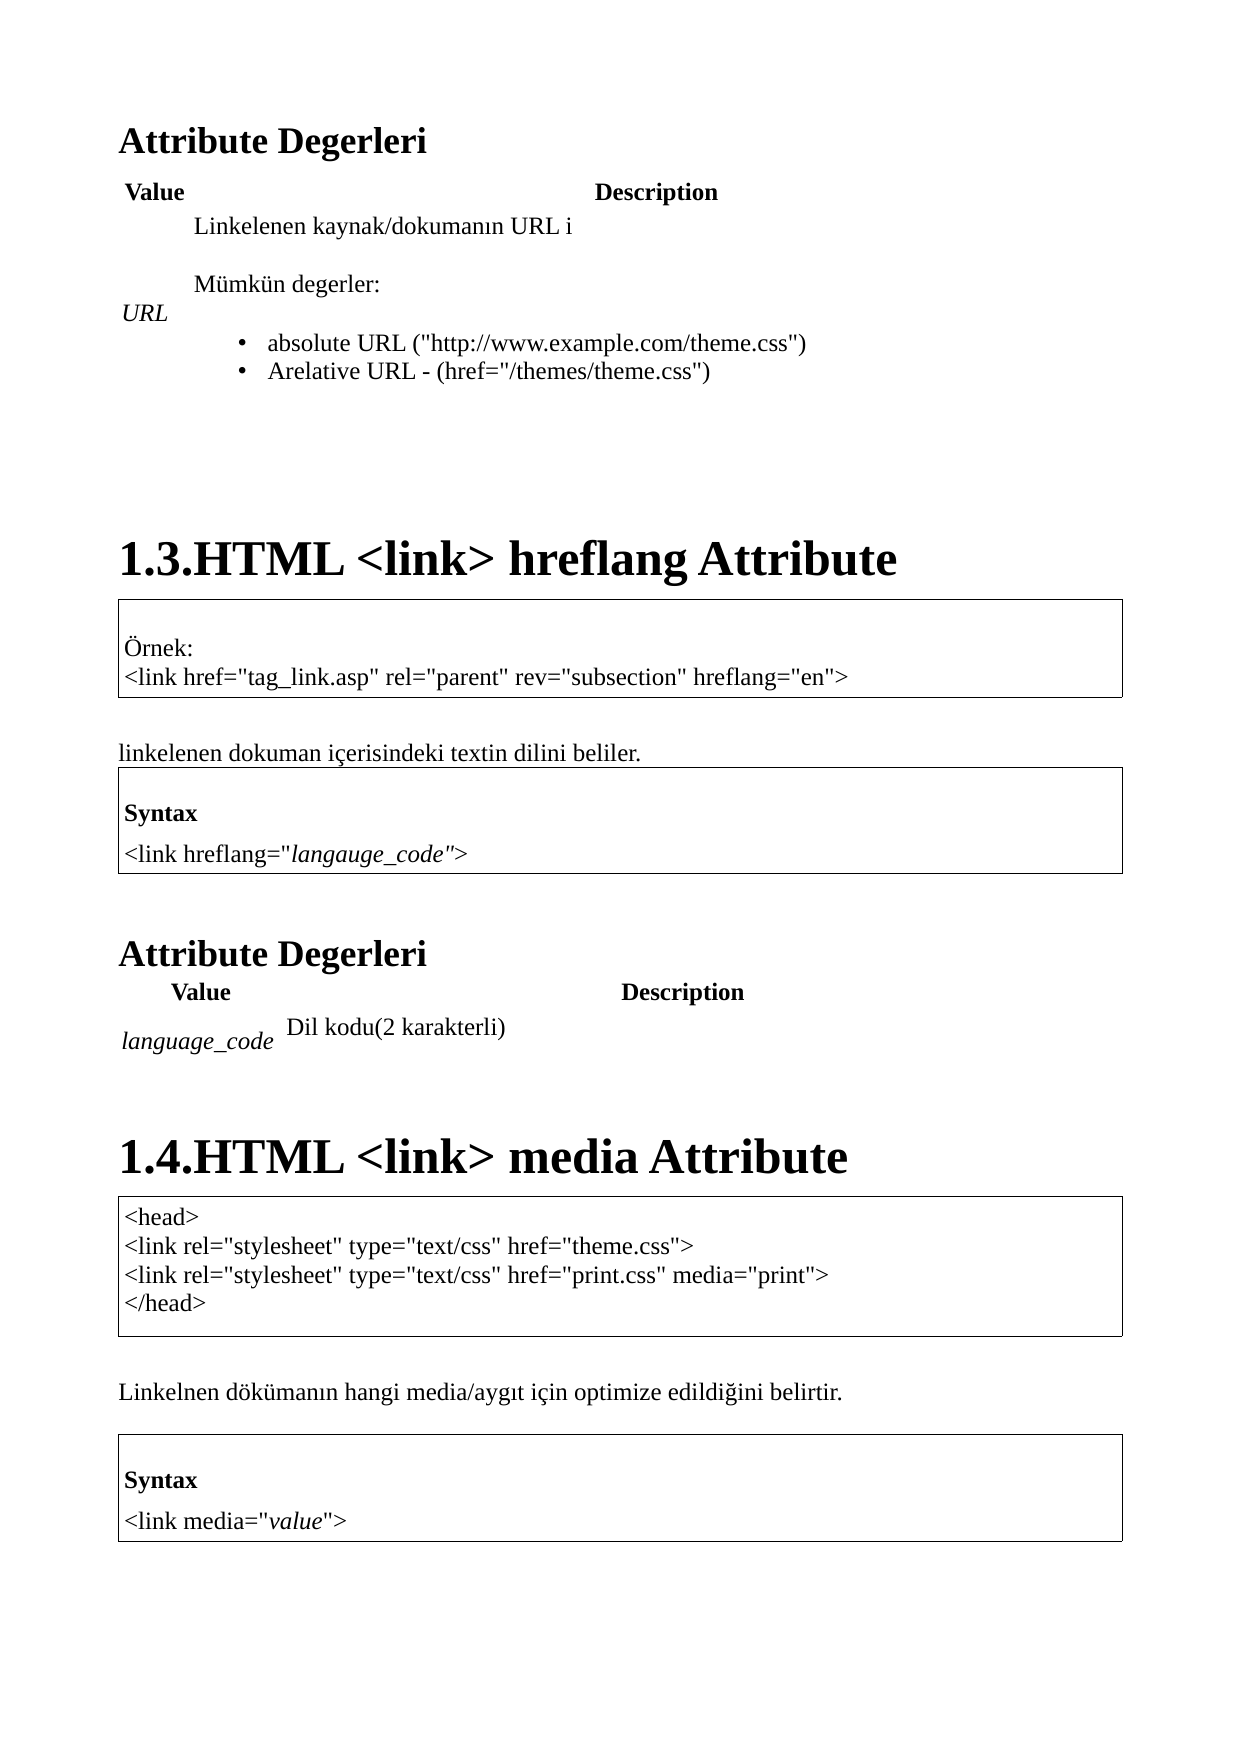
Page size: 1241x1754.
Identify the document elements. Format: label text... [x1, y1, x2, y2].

table_header <head> <link rel="stylesheet" type="text/css" href="theme.css"> <link rel="stylesheet" type="text/css" href="print.css" media="print"> </head> [119, 1197, 1122, 1336]
table_header Description [191, 174, 1122, 208]
text Linkelnen dökümanın hangi media/aygıt için optimize edildiğini belirtir. [118, 1377, 1122, 1406]
table_cell URL [118, 208, 191, 418]
table_cell Dil kodu(2 karakterli) [283, 1009, 1082, 1073]
subtitle Attribute Degerleri [118, 931, 1122, 974]
table_header Syntax <link media="value"> [119, 1435, 1122, 1541]
subtitle Attribute Degerleri [118, 118, 1122, 161]
text linkelenen dokuman içerisindeki textin dilini beliler. [118, 738, 1122, 767]
table_header Örnek: <link href="tag_link.asp" rel="parent" rev="subsection" hreflang="en"> [119, 600, 1122, 697]
table_header Syntax <link hreflang="langauge_code"> [119, 768, 1122, 873]
table_cell language_code [118, 1009, 283, 1073]
table_header Value [118, 974, 283, 1009]
table_header Description [283, 974, 1082, 1009]
table_header Value [118, 174, 191, 208]
table_cell Linkelenen kaynak/dokumanın URL i Mümkün degerler: absolute URL ("http://www.example.com/theme.css") Arelative URL - (href="/themes/theme.css") [191, 208, 1122, 418]
subtitle 1.3.HTML <link> hreflang Attribute [118, 529, 1122, 586]
subtitle 1.4.HTML <link> media Attribute [118, 1126, 1122, 1184]
